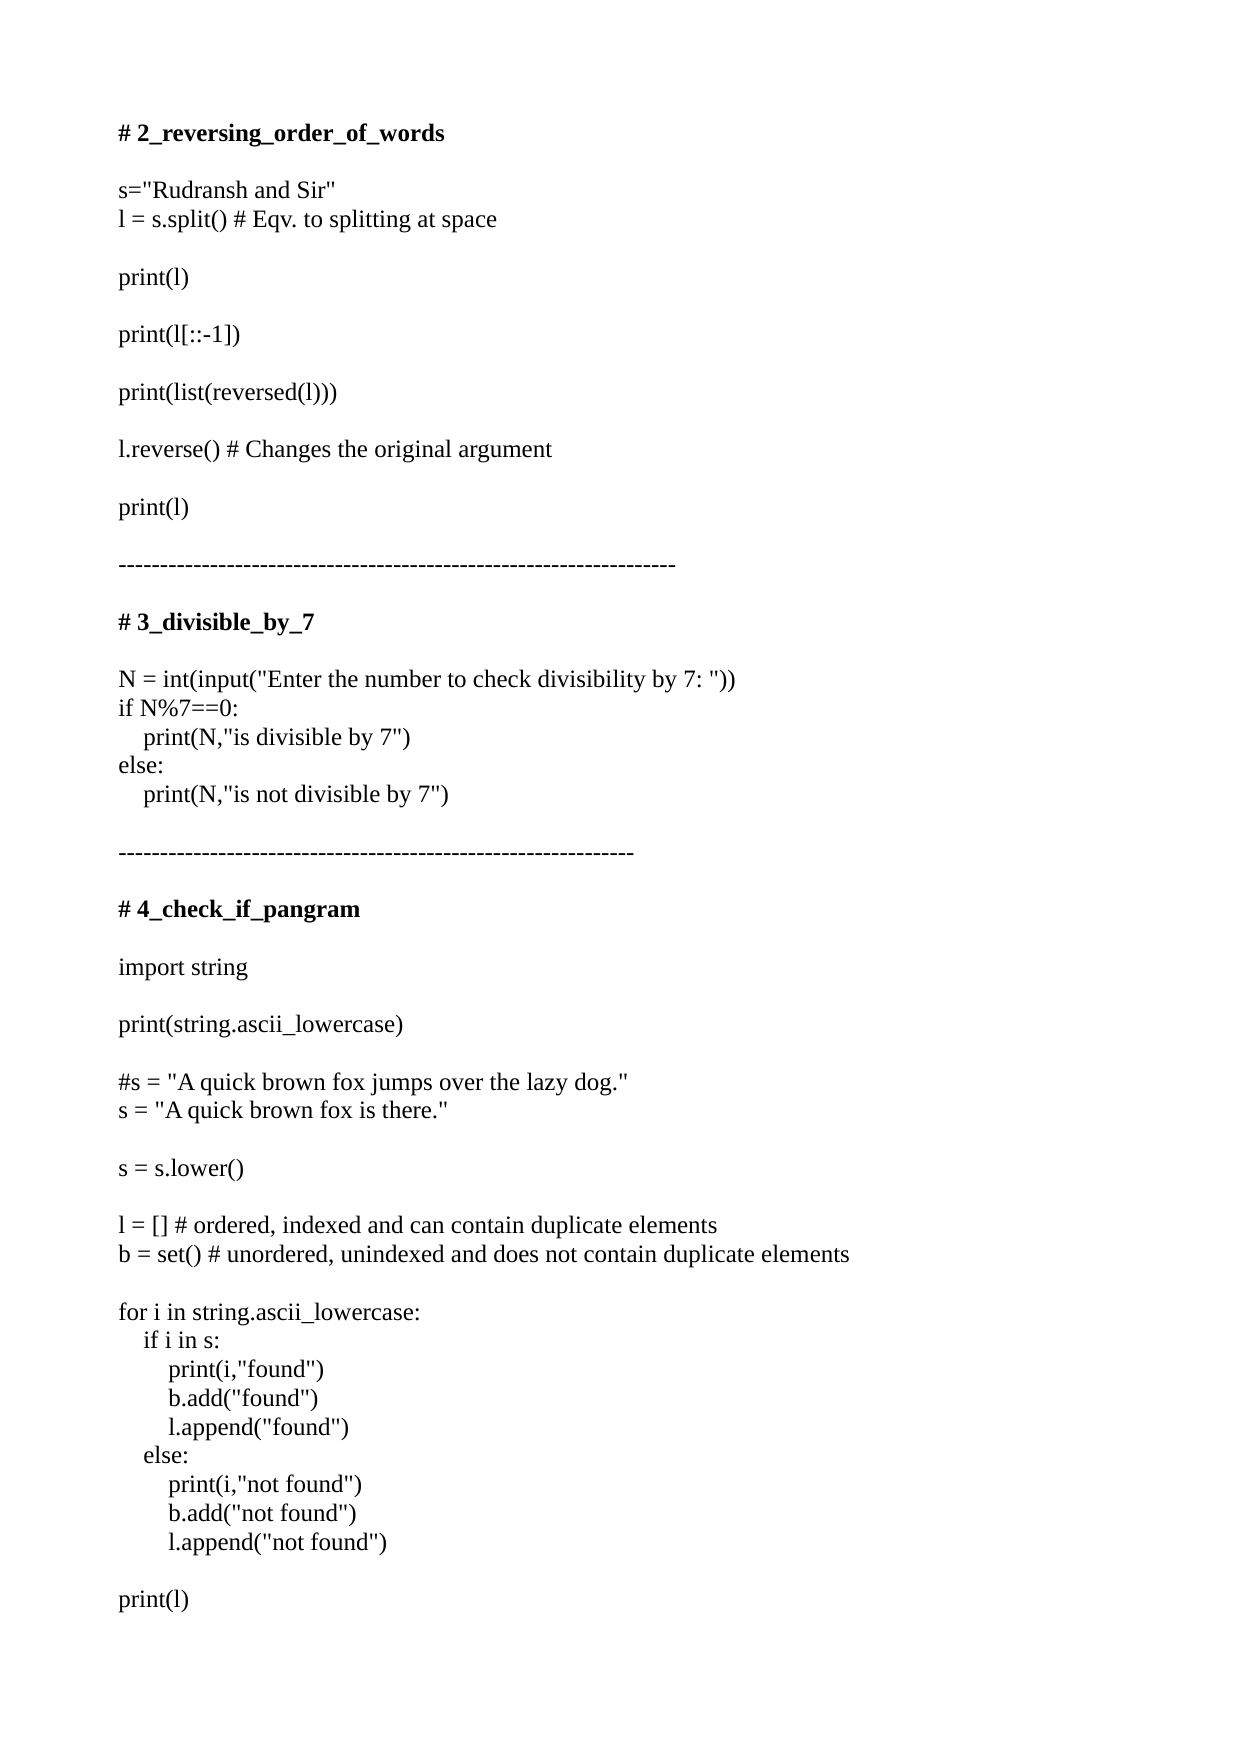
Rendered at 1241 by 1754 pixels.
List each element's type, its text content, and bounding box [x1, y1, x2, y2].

text l = [] # ordered, indexed and can contain duplicate elements [118, 1211, 1122, 1239]
text else: [118, 751, 1122, 779]
text print(list(reversed(l))) [118, 377, 1122, 406]
text -------------------------------------------------------------- [118, 837, 1122, 866]
text if N%7==0: [118, 693, 1122, 722]
text print(N,"is divisible by 7") [118, 722, 1122, 751]
text print(i,"not found") [118, 1469, 1122, 1498]
text if i in s: [118, 1326, 1122, 1354]
text # 3_divisible_by_7 [118, 607, 1122, 636]
text l = s.split() # Eqv. to splitting at space [118, 204, 1122, 233]
text l.append("not found") [118, 1527, 1122, 1556]
text print(string.ascii_lowercase) [118, 1009, 1122, 1038]
text # 2_reversing_order_of_words [118, 118, 1122, 147]
text b = set() # unordered, unindexed and does not contain duplicate elements [118, 1239, 1122, 1268]
text else: [118, 1441, 1122, 1469]
text b.add("not found") [118, 1498, 1122, 1527]
text #s = "A quick brown fox jumps over the lazy dog." [118, 1067, 1122, 1096]
text # 4_check_if_pangram [118, 894, 1122, 923]
text import string [118, 952, 1122, 981]
text print(l) [118, 492, 1122, 521]
text l.append("found") [118, 1412, 1122, 1441]
text b.add("found") [118, 1383, 1122, 1412]
text l.reverse() # Changes the original argument [118, 434, 1122, 463]
text s = s.lower() [118, 1153, 1122, 1182]
text print(l) [118, 262, 1122, 291]
text s = "A quick brown fox is there." [118, 1096, 1122, 1124]
text print(N,"is not divisible by 7") [118, 779, 1122, 808]
text for i in string.ascii_lowercase: [118, 1297, 1122, 1326]
text print(l[::-1]) [118, 319, 1122, 348]
text print(i,"found") [118, 1354, 1122, 1383]
text N = int(input("Enter the number to check divisibility by 7: ")) [118, 664, 1122, 693]
text print(l) [118, 1584, 1122, 1613]
text s="Rudransh and Sir" [118, 176, 1122, 204]
text ------------------------------------------------------------------- [118, 549, 1122, 578]
